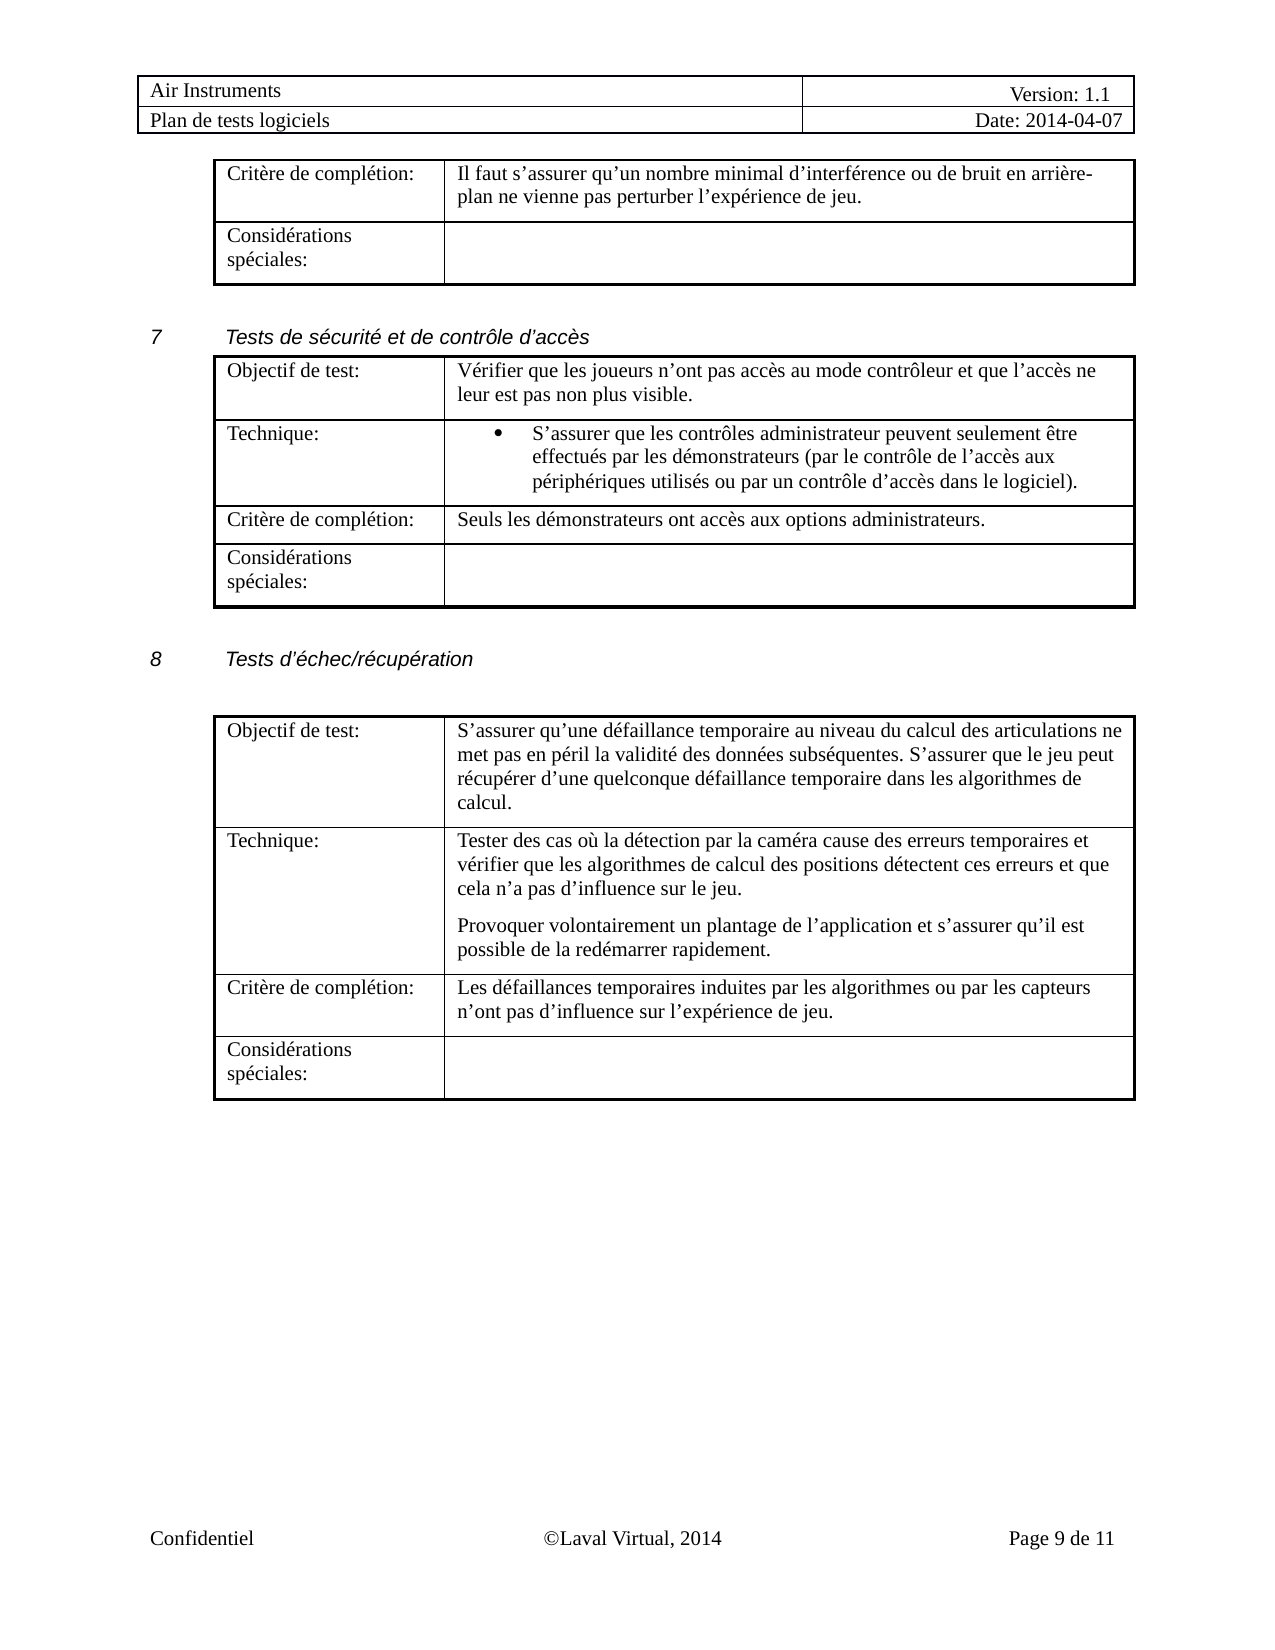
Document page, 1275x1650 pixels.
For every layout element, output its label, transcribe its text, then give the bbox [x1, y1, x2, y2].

table_header Objectif de test: [216, 718, 444, 827]
table_cell Considérations spéciales: [216, 1037, 444, 1098]
table_cell Critère de complétion: [216, 975, 444, 1036]
table_cell Critère de complétion: [216, 507, 444, 543]
table_cell [445, 545, 1133, 605]
table_cell Technique: [216, 828, 444, 973]
table_cell Les défaillances temporaires induites par les algorithmes ou par les capteurs n’ont pas d’influence sur l’expérience de jeu. [445, 975, 1133, 1036]
subtitle Tests de sécurité et de contrôle d’accès [150, 324, 1125, 349]
table_cell Considérations spéciales: [216, 223, 444, 283]
table_cell Critère de complétion: [216, 161, 444, 221]
table_header S’assurer qu’une défaillance temporaire au niveau du calcul des articulations ne met pas en péril la validité des données subséquentes. S’assurer que le jeu peut récupérer d’une quelconque défaillance temporaire dans les algorithmes de calcul. [445, 718, 1133, 827]
table_cell Tester des cas où la détection par la caméra cause des erreurs temporaires et vérifier que les algorithmes de calcul des positions détectent ces erreurs et que cela n’a pas d’influence sur le jeu. Provoquer volontairement un plantage de l’application et s’assurer qu’il est possible de la redémarrer rapidement. [445, 828, 1133, 973]
table_cell Il faut s’assurer qu’un nombre minimal d’interférence ou de bruit en arrière-plan ne vienne pas perturber l’expérience de jeu. [445, 161, 1133, 221]
table_cell S’assurer que les contrôles administrateur peuvent seulement être effectués par les démonstrateurs (par le contrôle de l’accès aux périphériques utilisés ou par un contrôle d’accès dans le logiciel). [445, 421, 1133, 505]
table_cell [445, 1037, 1133, 1098]
table_cell Considérations spéciales: [216, 545, 444, 605]
table_header Objectif de test: [216, 358, 444, 419]
table_header Vérifier que les joueurs n’ont pas accès au mode contrôleur et que l’accès ne leur est pas non plus visible. [445, 358, 1133, 419]
table_cell Seuls les démonstrateurs ont accès aux options administrateurs. [445, 507, 1133, 543]
table_cell [445, 223, 1133, 283]
subtitle Tests d’échec/récupération [150, 646, 1125, 671]
table_cell Technique: [216, 421, 444, 505]
